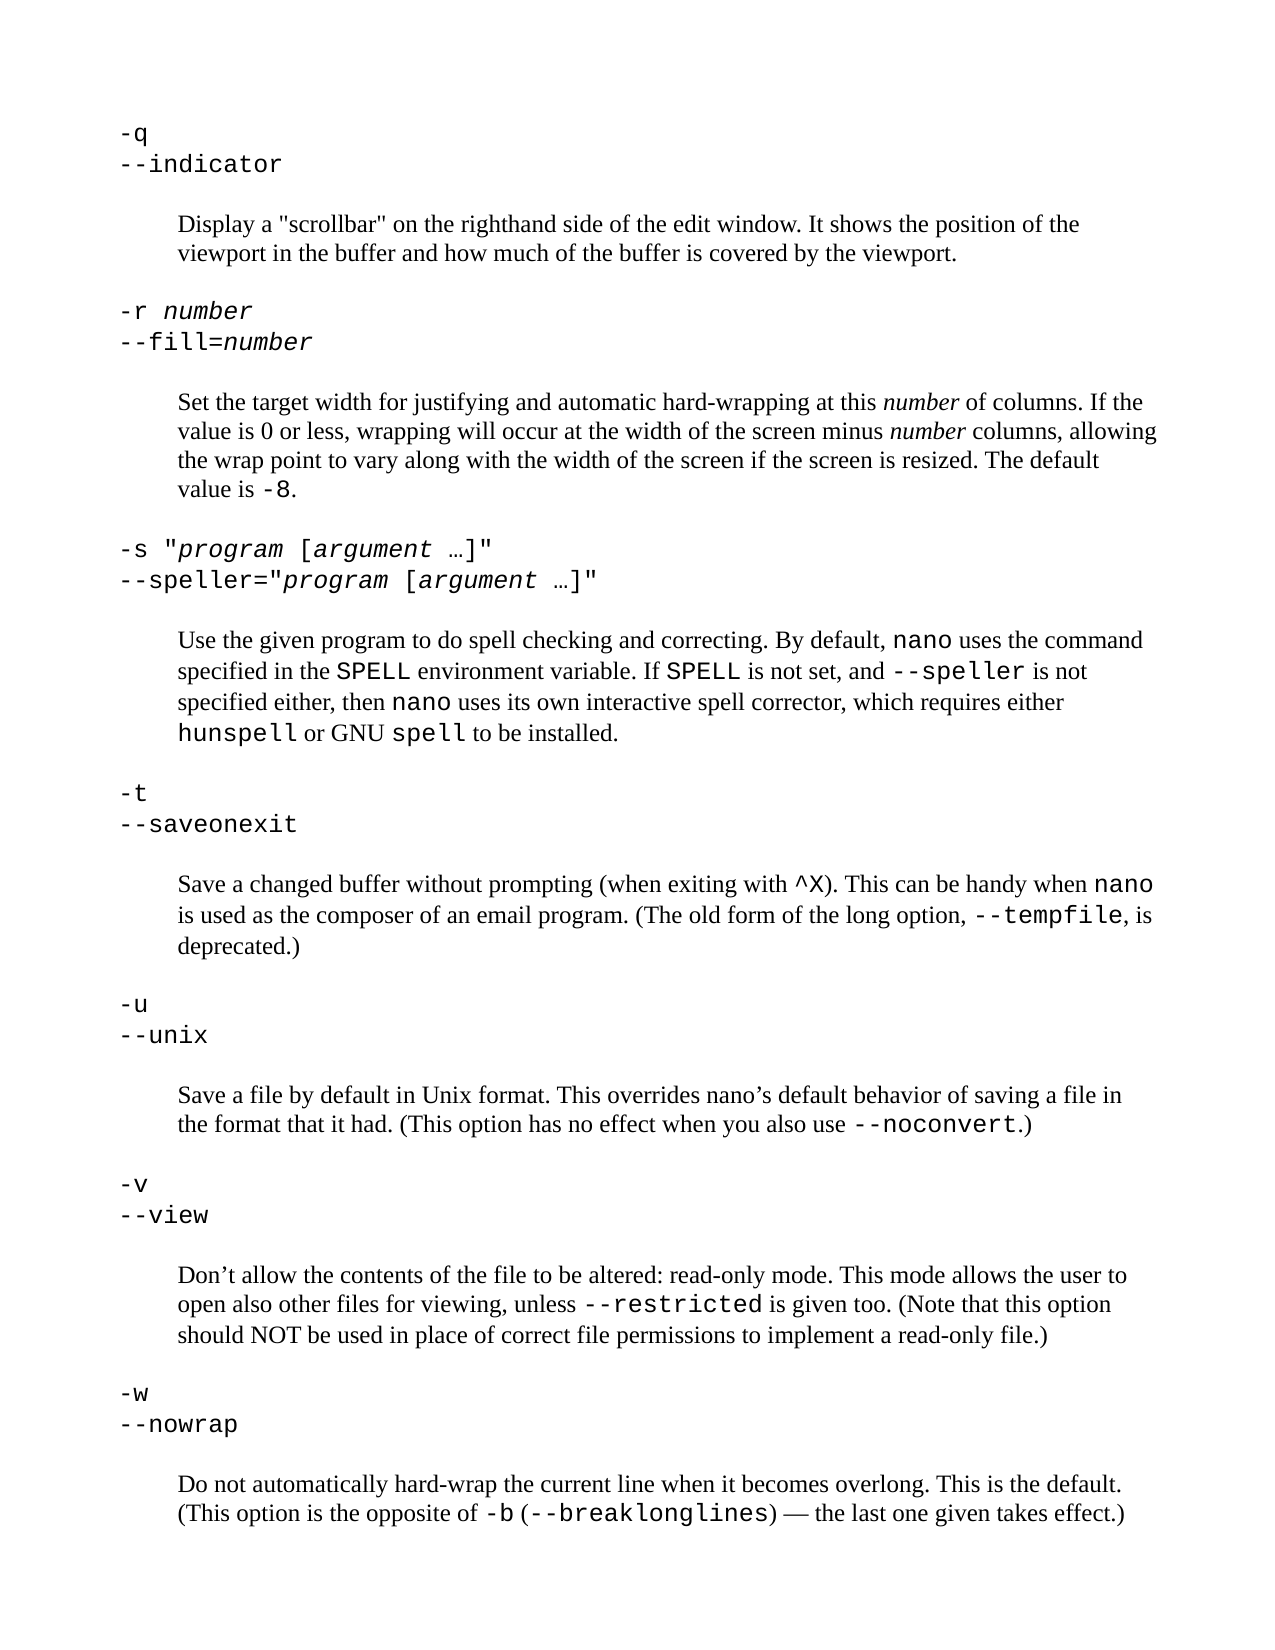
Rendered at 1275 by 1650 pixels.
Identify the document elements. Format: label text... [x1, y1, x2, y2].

list Do not automatically hard-wrap the current line when it becomes overlong. This is the default. (This option is the opposite of -b (--breaklonglines) — the last one given takes effect.) [177, 1469, 1157, 1529]
subtitle -s "program [argument …]" [118, 534, 1157, 565]
list Don’t allow the contents of the file to be altered: read-only mode. This mode allows the user to open also other files for viewing, unless --restricted is given too. (Note that this option should NOT be used in place of correct file permissions to implement a read-only file.) [177, 1260, 1157, 1349]
list Use the given program to do spell checking and correcting. By default, nano uses the command specified in the SPELL environment variable. If SPELL is not set, and --speller is not specified either, then nano uses its own interactive spell corrector, which requires either hunspell or GNU spell to be installed. [177, 625, 1157, 748]
subtitle -r number [118, 296, 1157, 327]
subtitle --nowrap [118, 1409, 1157, 1440]
subtitle --fill=number [118, 327, 1157, 358]
subtitle --unix [118, 1020, 1157, 1051]
list Save a file by default in Unix format. This overrides nano’s default behavior of saving a file in the format that it had. (This option has no effect when you also use --noconvert.) [177, 1080, 1157, 1140]
subtitle -u [118, 989, 1157, 1020]
subtitle -q [118, 118, 1157, 149]
list Set the target width for justifying and automatic hard-wrapping at this number of columns. If the value is 0 or less, wrapping will occur at the width of the screen minus number columns, allowing the wrap point to vary along with the width of the screen if the screen is resized. The default value is -8. [177, 387, 1157, 504]
subtitle --indicator [118, 149, 1157, 180]
subtitle --saveonexit [118, 809, 1157, 839]
subtitle -t [118, 778, 1157, 809]
list Display a "scrollbar" on the righthand side of the edit window. It shows the position of the viewport in the buffer and how much of the buffer is covered by the viewport. [177, 209, 1157, 267]
subtitle -w [118, 1378, 1157, 1409]
subtitle --speller="program [argument …]" [118, 565, 1157, 596]
subtitle --view [118, 1200, 1157, 1231]
subtitle -v [118, 1169, 1157, 1200]
list Save a changed buffer without prompting (when exiting with ^X). This can be handy when nano is used as the composer of an email program. (The old form of the long option, --tempfile, is deprecated.) [177, 869, 1157, 959]
